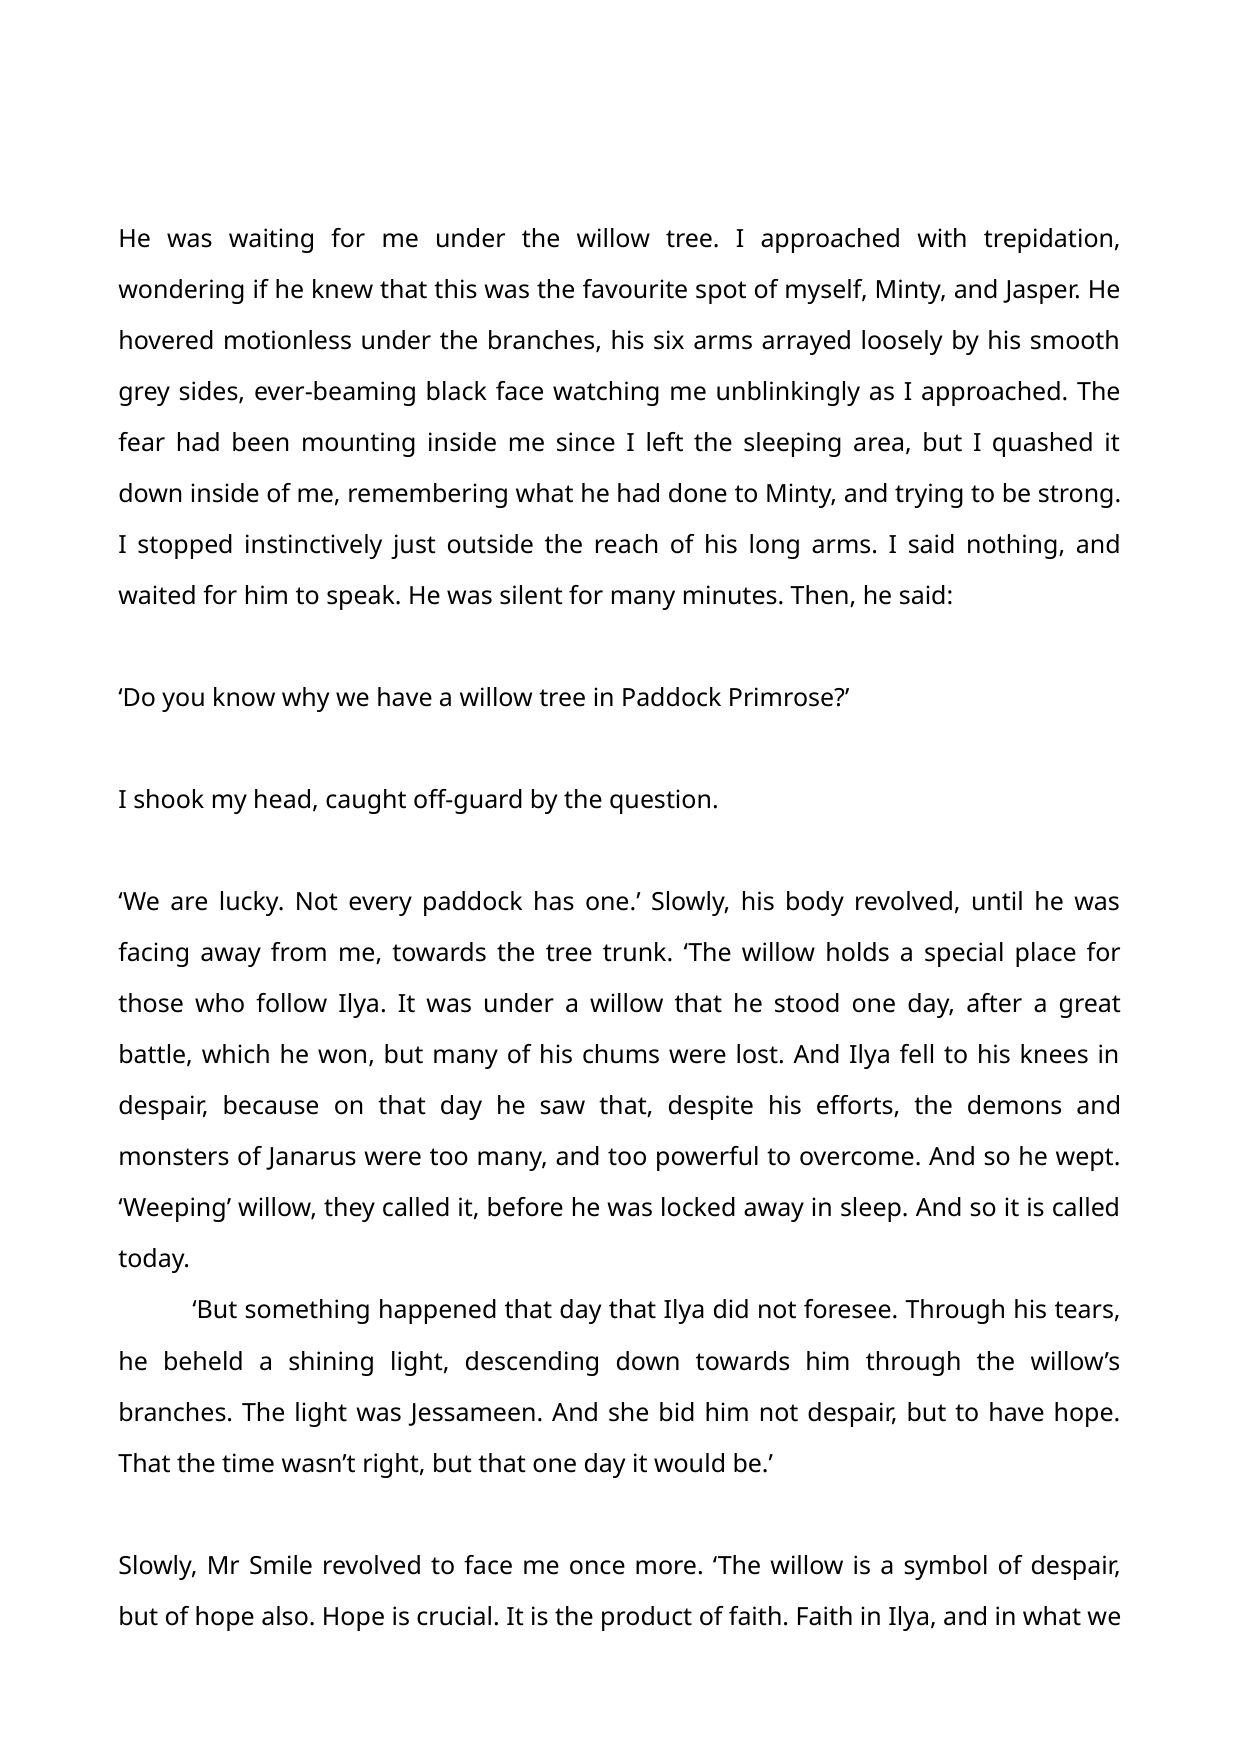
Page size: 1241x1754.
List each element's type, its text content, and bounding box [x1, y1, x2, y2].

text ‘Do you know why we have a willow tree in Paddock Primrose?’ [118, 679, 1122, 714]
text ‘But something happened that day that Ilya did not foresee. Through his tears, he beheld a shining light, descending down towards him through the willow’s branches. The light was Jessameen. And she bid him not despair, but to have hope. That the time wasn’t right, but that one day it would be.’ [118, 1292, 1122, 1479]
text He was waiting for me under the willow tree. I approached with trepidation, wondering if he knew that this was the favourite spot of myself, Minty, and Jasper. He hovered motionless under the branches, his six arms arrayed loosely by his smooth grey sides, ever-beaming black face watching me unblinkingly as I approached. The fear had been mounting inside me since I left the sleeping area, but I quashed it down inside of me, remembering what he had done to Minty, and trying to be strong. I stopped instinctively just outside the reach of his long arms. I said nothing, and waited for him to speak. He was silent for many minutes. Then, he said: [118, 220, 1122, 612]
text Slowly, Mr Smile revolved to face me once more. ‘The willow is a symbol of despair, but of hope also. Hope is crucial. It is the product of faith. Faith in Ilya, and in what we [118, 1547, 1122, 1632]
text I shook my head, caught off-guard by the question. [118, 782, 1122, 816]
text ‘We are lucky. Not every paddock has one.’ Slowly, his body revolved, until he was facing away from me, towards the tree trunk. ‘The willow holds a special place for those who follow Ilya. It was under a willow that he stood one day, after a great battle, which he won, but many of his chums were lost. And Ilya fell to his knees in despair, because on that day he saw that, despite his efforts, the demons and monsters of Janarus were too many, and too powerful to overcome. And so he wept. ‘Weeping’ willow, they called it, before he was locked away in sleep. And so it is called today. [118, 884, 1122, 1275]
